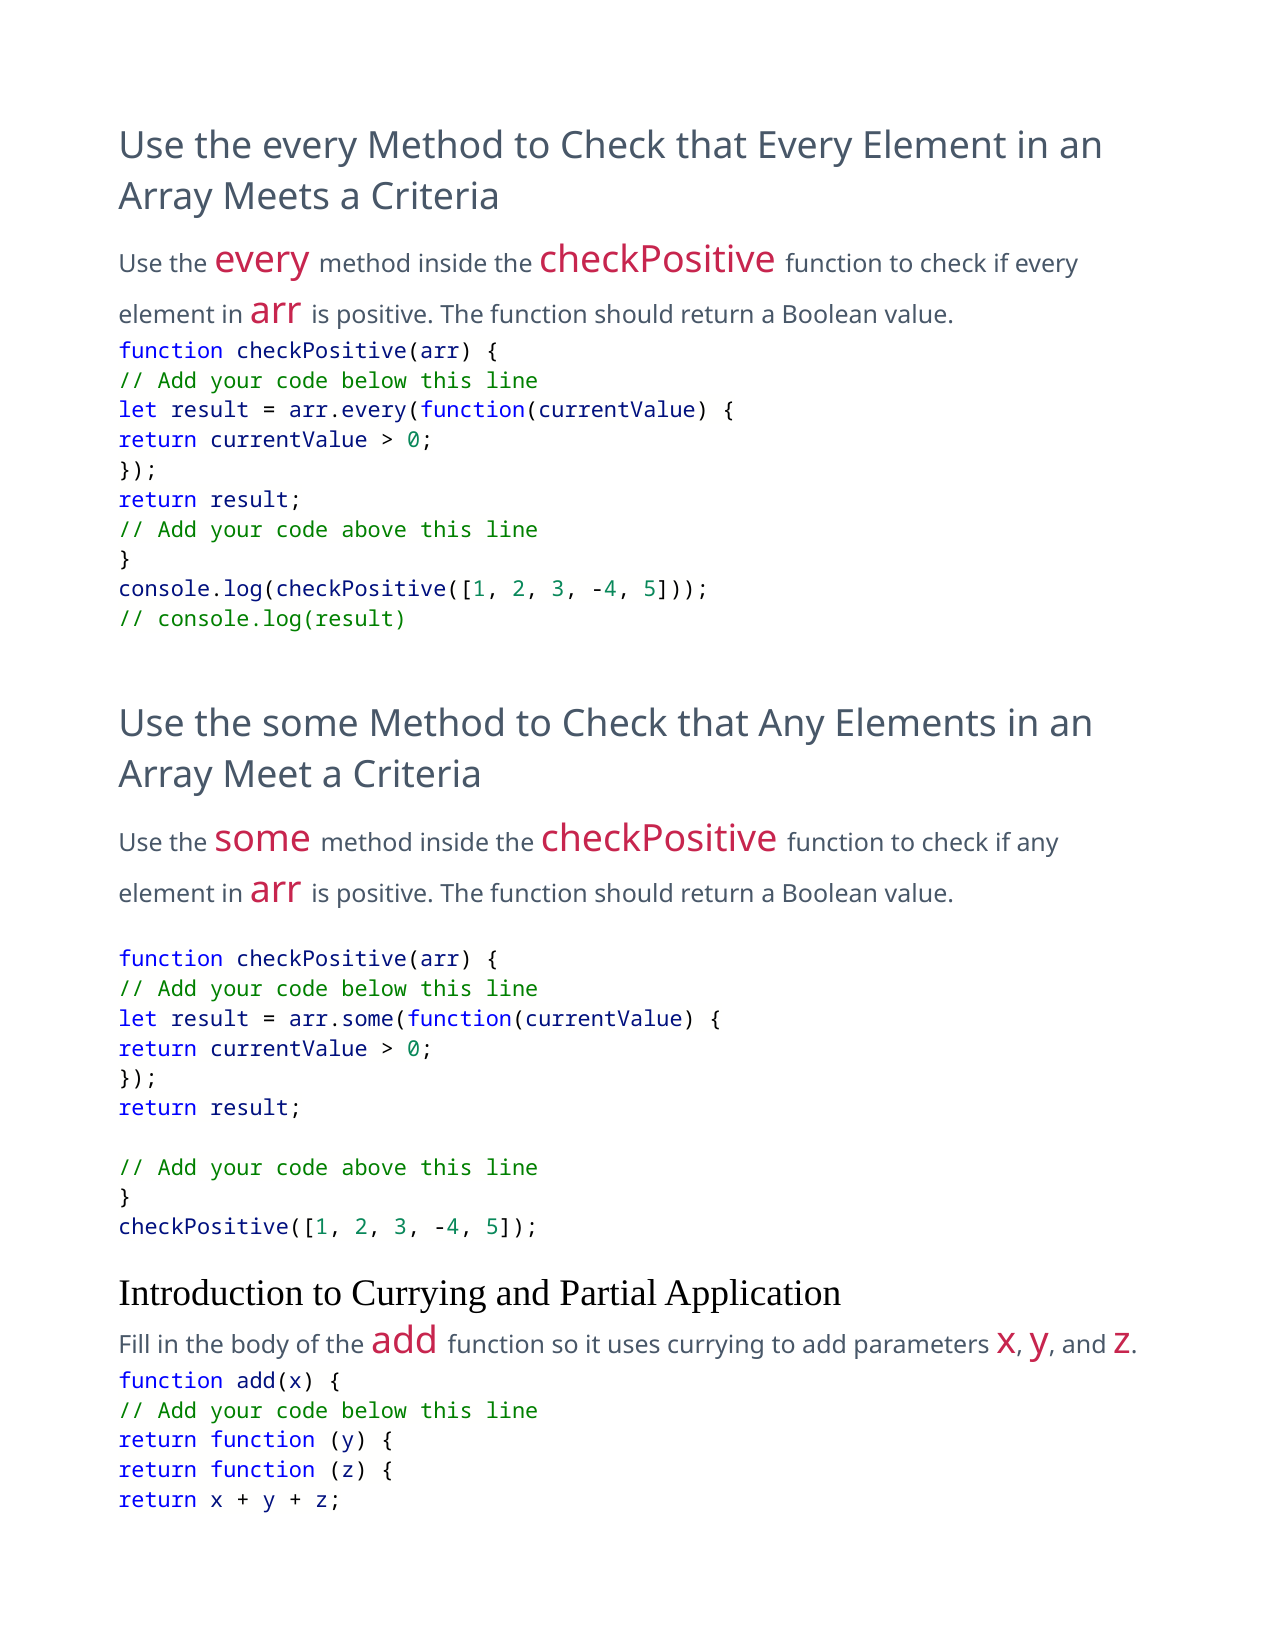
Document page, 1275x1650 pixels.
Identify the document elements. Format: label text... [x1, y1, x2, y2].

text console.log(checkPositive([1, 2, 3, -4, 5])); [118, 573, 1157, 603]
text return x + y + z; [118, 1484, 1157, 1514]
text }); [118, 1062, 1157, 1092]
text // console.log(result) [118, 603, 1157, 633]
text }); [118, 454, 1157, 484]
text return result; [118, 484, 1157, 513]
text // Add your code above this line [118, 513, 1157, 543]
text return function (z) { [118, 1454, 1157, 1484]
text let result = arr.some(function(currentValue) { [118, 1003, 1157, 1032]
text // Add your code below this line [118, 364, 1157, 394]
text Fill in the body of the add function so it uses currying to add parameters x, y, and z. [118, 1314, 1157, 1365]
text // Add your code above this line [118, 1152, 1157, 1181]
text // Add your code below this line [118, 1395, 1157, 1424]
text let result = arr.every(function(currentValue) { [118, 394, 1157, 424]
text function checkPositive(arr) { [118, 943, 1157, 973]
text return currentValue > 0; [118, 1032, 1157, 1062]
text return function (y) { [118, 1424, 1157, 1454]
subtitle Use the some Method to Check that Any Elements in an Array Meet a Criteria [118, 697, 1157, 799]
text checkPositive([1, 2, 3, -4, 5]); [118, 1211, 1157, 1241]
text } [118, 543, 1157, 573]
text } [118, 1181, 1157, 1211]
text return currentValue > 0; [118, 424, 1157, 454]
text Use the some method inside the checkPositive function to check if any element in arr is positive. The function should return a Boolean value. [118, 811, 1157, 913]
text Introduction to Currying and Partial Application [118, 1271, 1157, 1314]
text function checkPositive(arr) { [118, 335, 1157, 364]
text Use the every method inside the checkPositive function to check if every element in arr is positive. The function should return a Boolean value. [118, 233, 1157, 335]
text // Add your code below this line [118, 973, 1157, 1003]
text return result; [118, 1092, 1157, 1122]
subtitle Use the every Method to Check that Every Element in an Array Meets a Criteria [118, 118, 1157, 220]
text function add(x) { [118, 1365, 1157, 1395]
